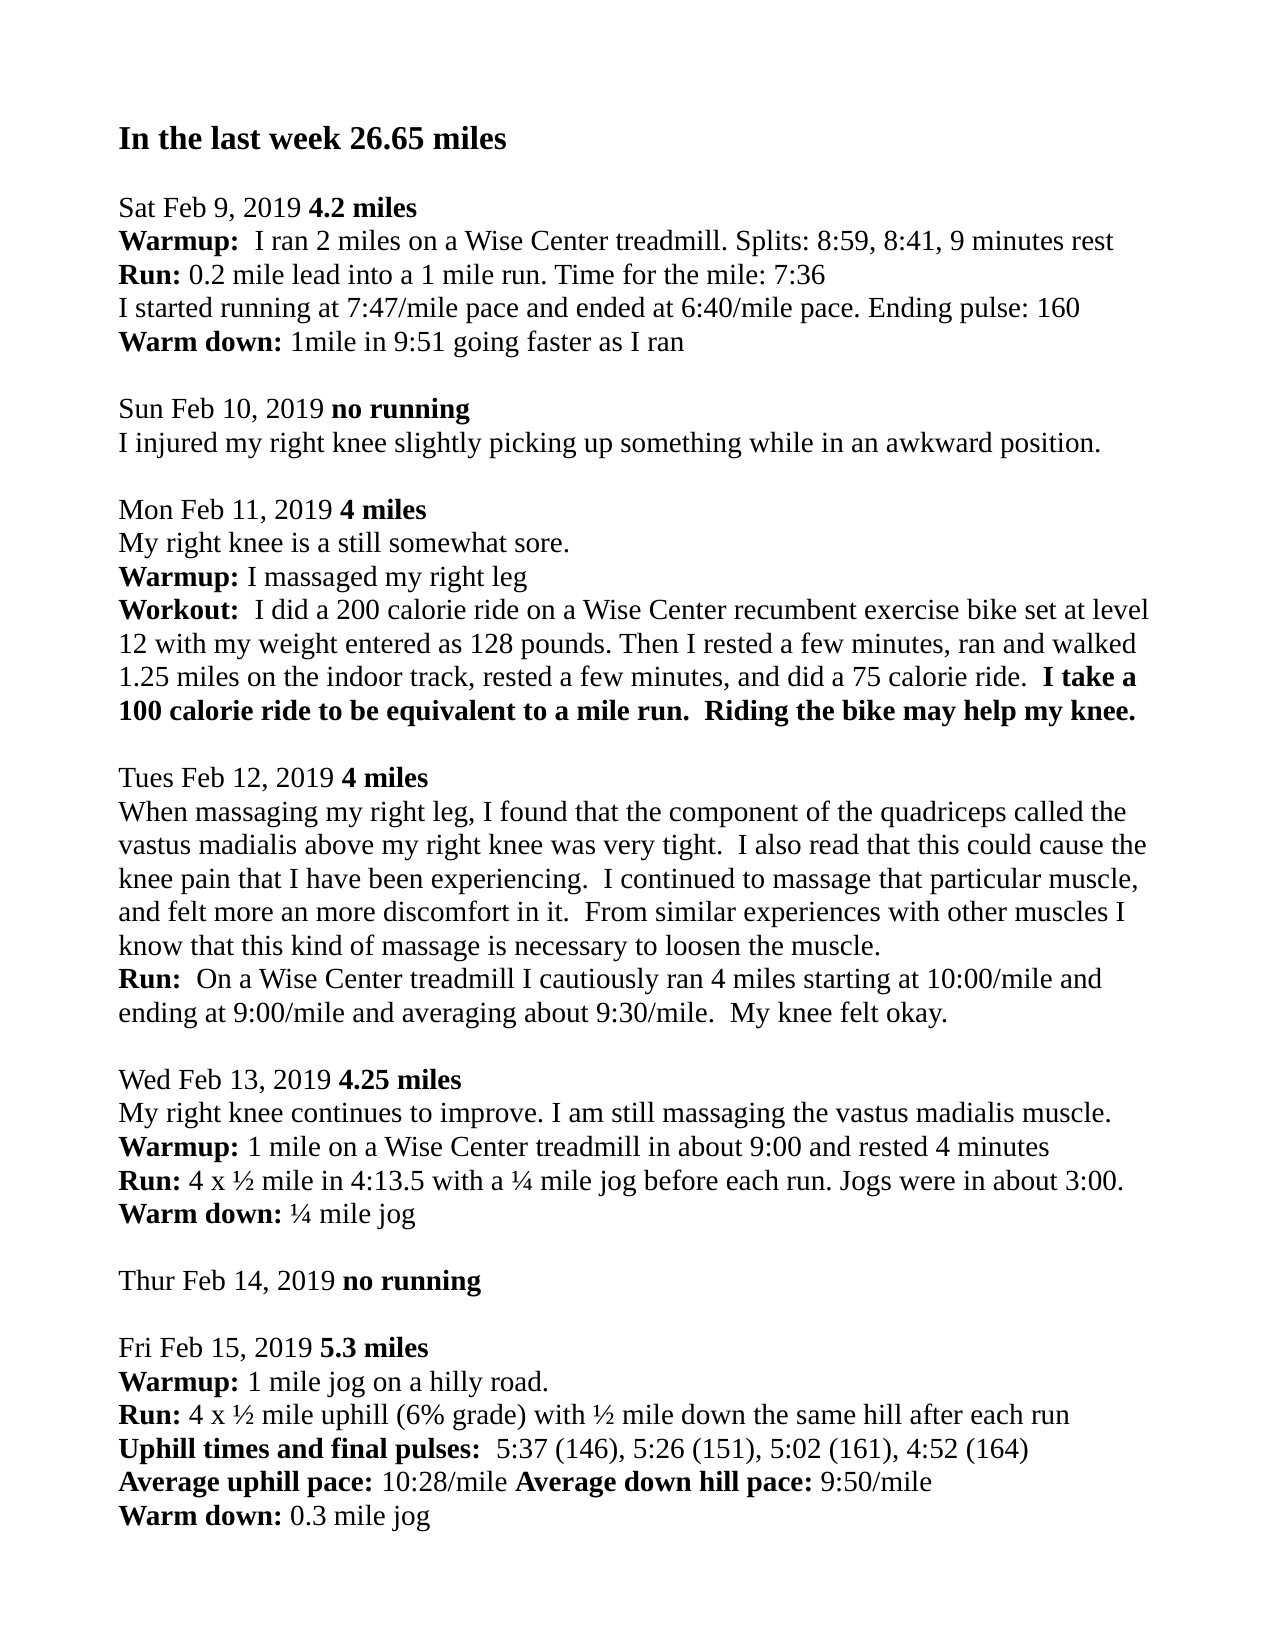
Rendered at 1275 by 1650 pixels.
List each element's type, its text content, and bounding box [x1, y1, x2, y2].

text Warm down: 1mile in 9:51 going faster as I ran [118, 324, 1161, 358]
text Wed Feb 13, 2019 4.25 miles [118, 1062, 1161, 1096]
text When massaging my right leg, I found that the component of the quadriceps called the vastus madialis above my right knee was very tight. I also read that this could cause the knee pain that I have been experiencing. I continued to massage that particular muscle, and felt more an more discomfort in it. From similar experiences with other muscles I know that this kind of massage is necessary to loosen the muscle. [118, 794, 1161, 961]
text Warmup: 1 mile jog on a hilly road. [118, 1364, 1161, 1397]
text Thur Feb 14, 2019 no running [118, 1263, 1161, 1297]
text Mon Feb 11, 2019 4 miles [118, 492, 1161, 525]
text Run: On a Wise Center treadmill I cautiously ran 4 miles starting at 10:00/mile and ending at 9:00/mile and averaging about 9:30/mile. My knee felt okay. [118, 961, 1161, 1028]
text Tues Feb 12, 2019 4 miles [118, 760, 1161, 794]
text Warm down: ¼ mile jog [118, 1196, 1161, 1230]
text Fri Feb 15, 2019 5.3 miles [118, 1330, 1161, 1364]
text Run: 4 x ½ mile uphill (6% grade) with ½ mile down the same hill after each run [118, 1397, 1161, 1431]
text Uphill times and final pulses: 5:37 (146), 5:26 (151), 5:02 (161), 4:52 (164) [118, 1431, 1161, 1464]
text Run: 0.2 mile lead into a 1 mile run. Time for the mile: 7:36 [118, 257, 1161, 291]
text In the last week 26.65 miles [118, 118, 1161, 156]
text My right knee continues to improve. I am still massaging the vastus madialis muscle. [118, 1096, 1161, 1129]
text Workout: I did a 200 calorie ride on a Wise Center recumbent exercise bike set at level 12 with my weight entered as 128 pounds. Then I rested a few minutes, ran and walked 1.25 miles on the indoor track, rested a few minutes, and did a 75 calorie ride. I take a 100 calorie ride to be equivalent to a mile run. Riding the bike may help my knee. [118, 592, 1161, 727]
text My right knee is a still somewhat sore. [118, 525, 1161, 559]
text Sat Feb 9, 2019 4.2 miles [118, 190, 1161, 223]
text Average uphill pace: 10:28/mile Average down hill pace: 9:50/mile [118, 1464, 1161, 1498]
text Warmup: I massaged my right leg [118, 559, 1161, 592]
text I started running at 7:47/mile pace and ended at 6:40/mile pace. Ending pulse: 160 [118, 291, 1161, 324]
text Warmup: 1 mile on a Wise Center treadmill in about 9:00 and rested 4 minutes [118, 1129, 1161, 1163]
text I injured my right knee slightly picking up something while in an awkward position. [118, 425, 1161, 458]
text Warmup: I ran 2 miles on a Wise Center treadmill. Splits: 8:59, 8:41, 9 minutes rest [118, 223, 1161, 257]
text Warm down: 0.3 mile jog [118, 1498, 1161, 1532]
text Run: 4 x ½ mile in 4:13.5 with a ¼ mile jog before each run. Jogs were in about 3:00. [118, 1163, 1161, 1196]
text Sun Feb 10, 2019 no running [118, 391, 1161, 425]
